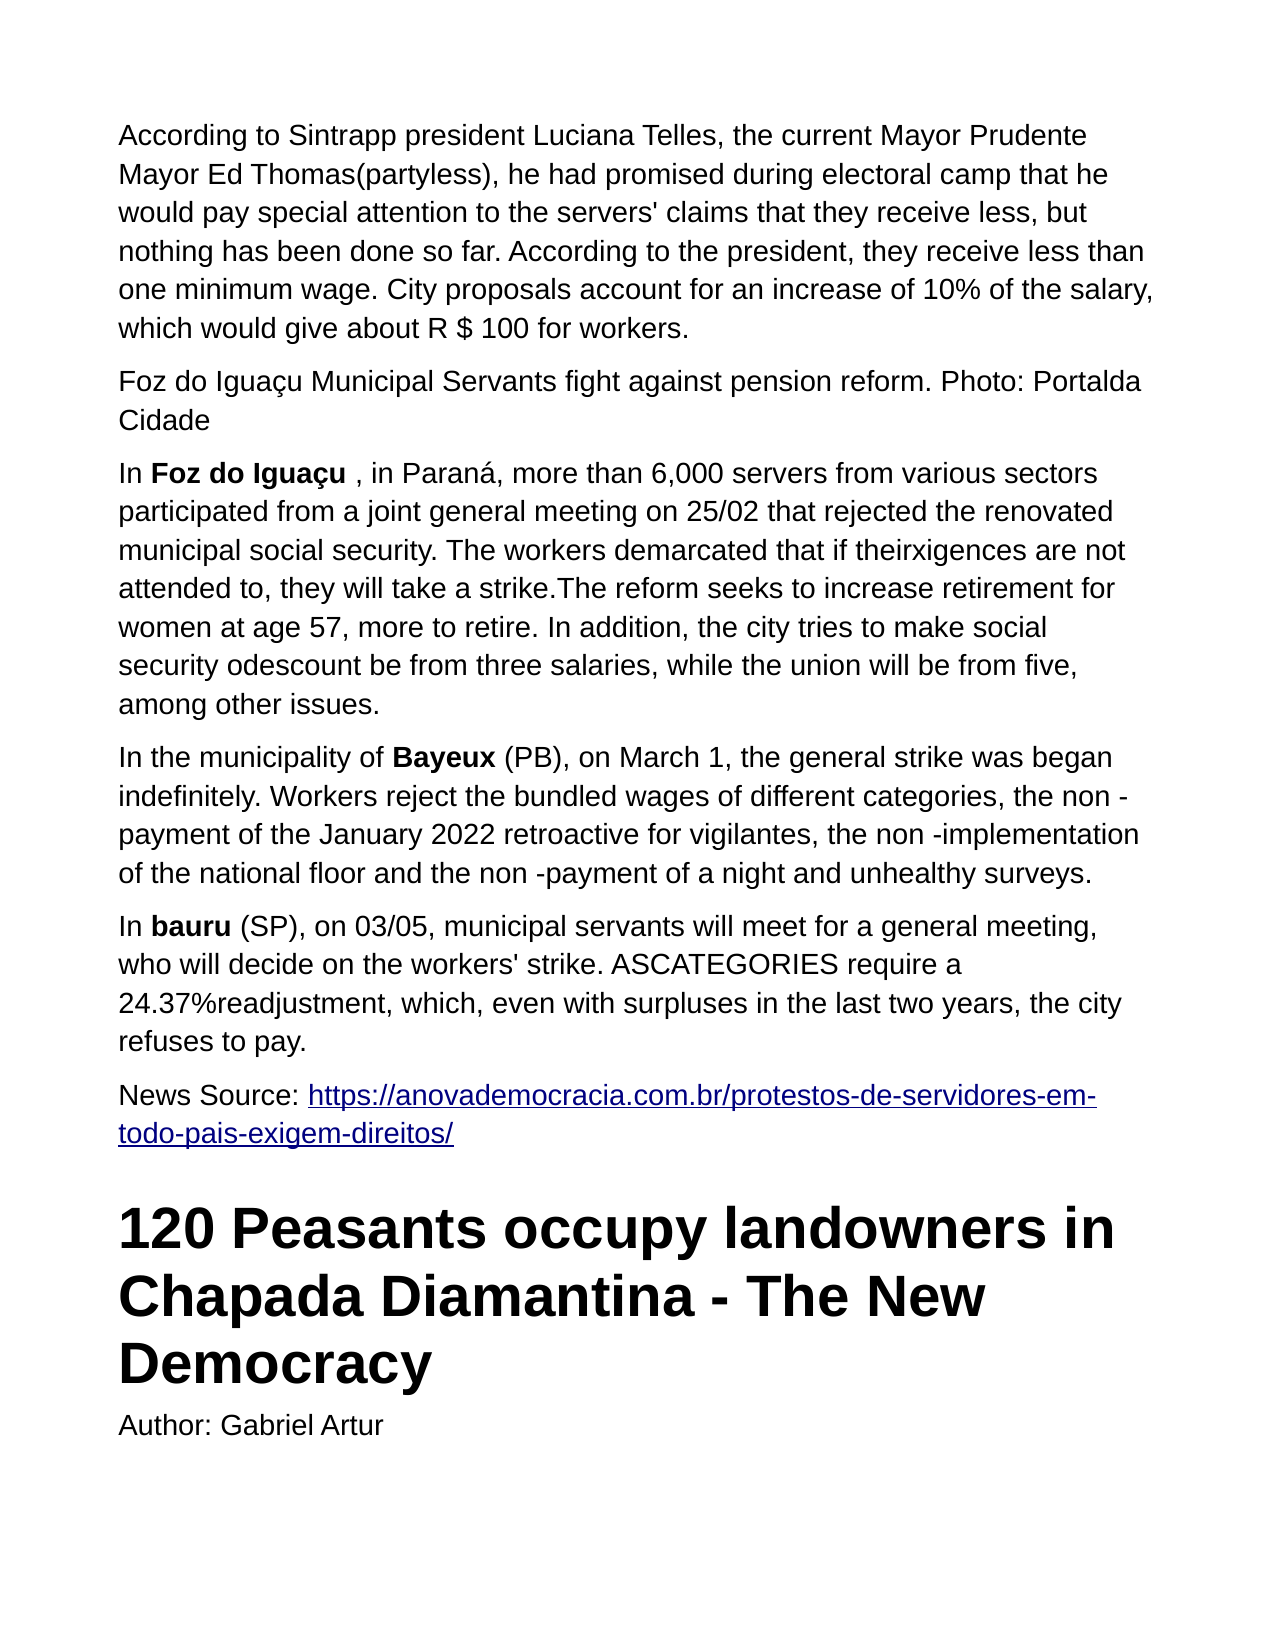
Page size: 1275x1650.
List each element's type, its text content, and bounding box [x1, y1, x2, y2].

text News Source: https://anovademocracia.com.br/protestos-de-servidores-em-todo-pais-exigem-direitos/ [118, 1077, 1157, 1149]
text Foz do Iguaçu Municipal Servants fight against pension reform. Photo: Portalda Cidade [118, 364, 1157, 436]
subtitle 120 Peasants occupy landowners in Chapada Diamantina - The New Democracy [118, 1194, 1157, 1395]
text Author: Gabriel Artur [118, 1408, 1157, 1441]
text In Foz do Iguaçu , in Paraná, more than 6,000 servers from various sectors participated from a joint general meeting on 25/02 that rejected the renovated municipal social security. The workers demarcated that if theirxigences are not attended to, they will take a strike.The reform seeks to increase retirement for women at age 57, more to retire. In addition, the city tries to make social security odescount be from three salaries, while the union will be from five, among other issues. [118, 456, 1157, 720]
text In the municipality of Bayeux (PB), on March 1, the general strike was began indefinitely. Workers reject the bundled wages of different categories, the non -payment of the January 2022 retroactive for vigilantes, the non -implementation of the national floor and the non -payment of a night and unhealthy surveys. [118, 740, 1157, 889]
text According to Sintrapp president Luciana Telles, the current Mayor Prudente Mayor Ed Thomas(partyless), he had promised during electoral camp that he would pay special attention to the servers' claims that they receive less, but nothing has been done so far. According to the president, they receive less than one minimum wage. City proposals account for an increase of 10% of the salary, which would give about R $ 100 for workers. [118, 118, 1157, 344]
text In bauru (SP), on 03/05, municipal servants will meet for a general meeting, who will decide on the workers' strike. ASCATEGORIES require a 24.37%readjustment, which, even with surpluses in the last two years, the city refuses to pay. [118, 909, 1157, 1058]
